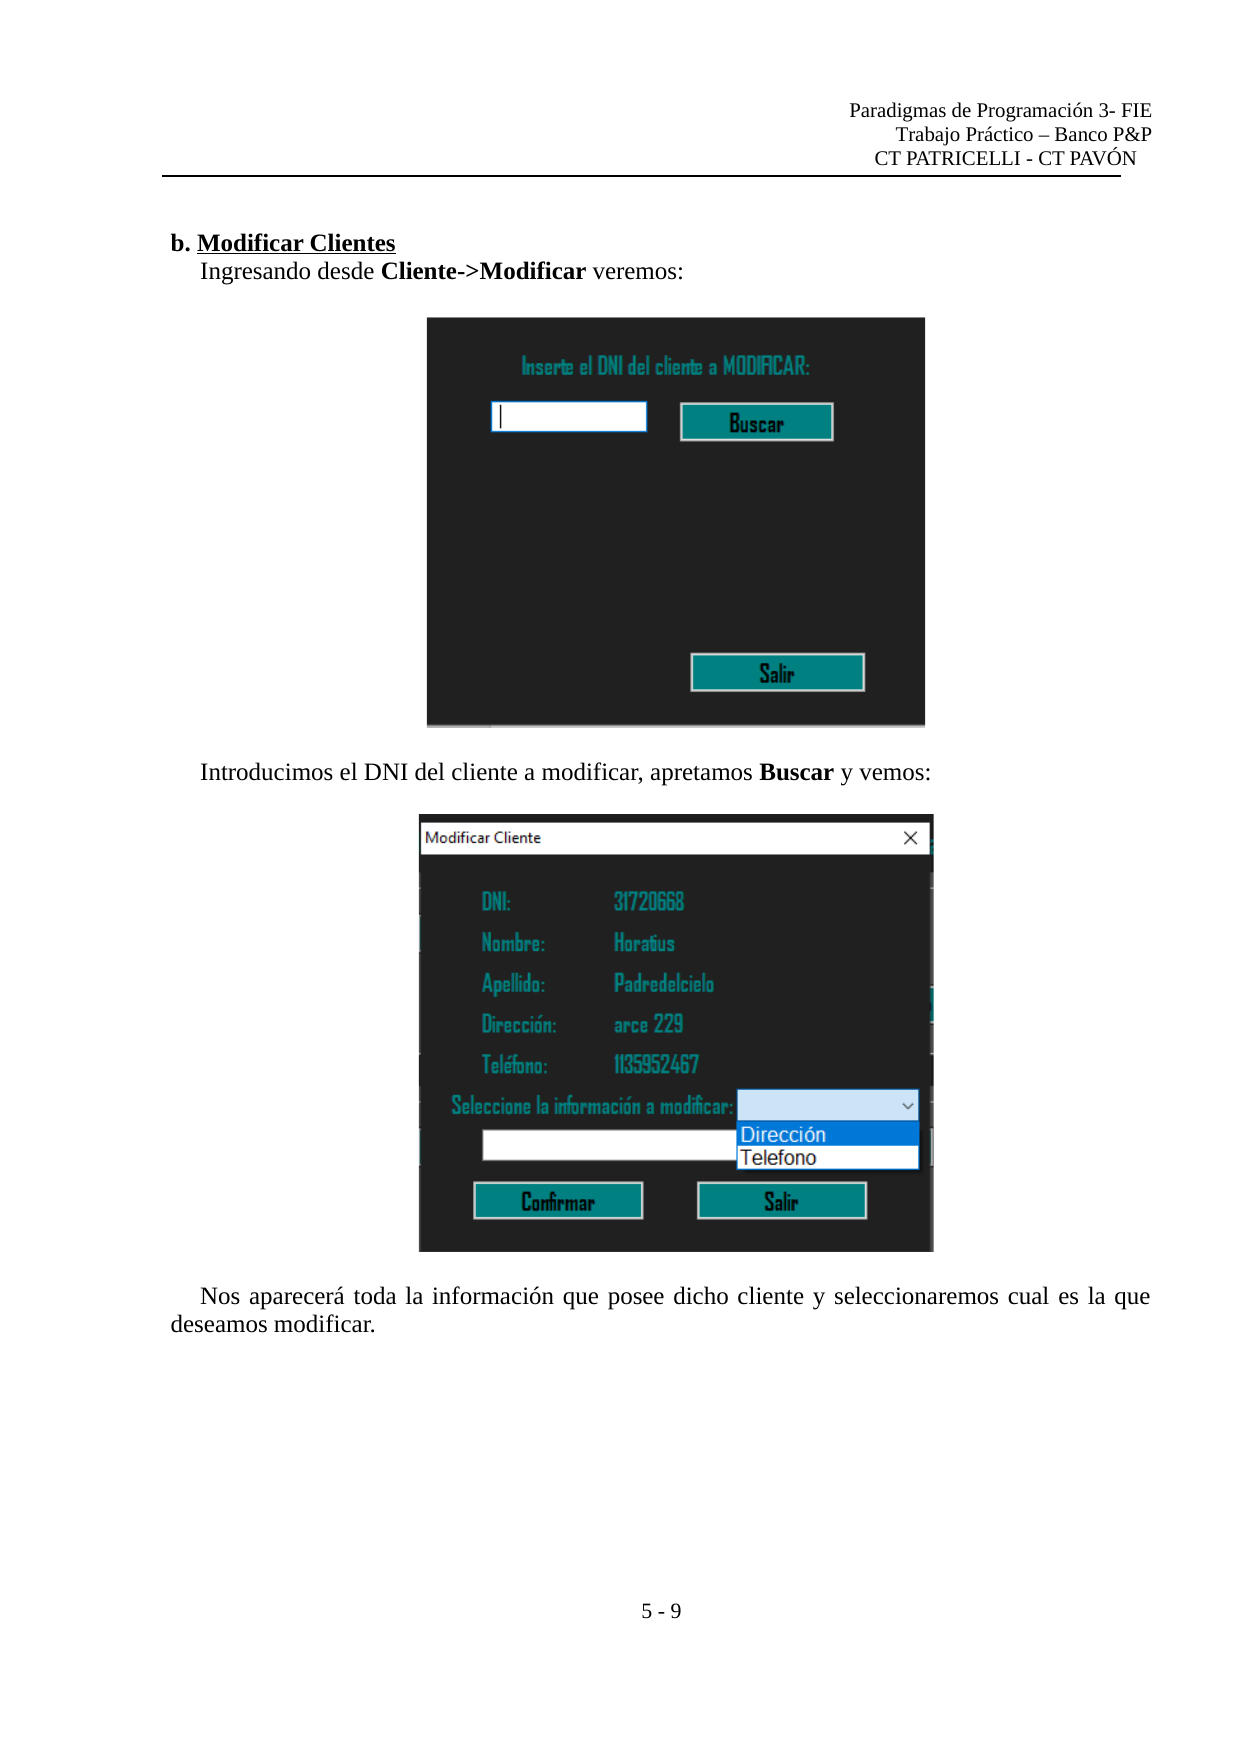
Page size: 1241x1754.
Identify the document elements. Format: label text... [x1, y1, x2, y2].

text b. Modificar Clientes [170, 228, 1152, 256]
picture [418, 814, 934, 1252]
text Ingresando desde Cliente->Modificar veremos: [170, 256, 1152, 285]
text Nos aparecerá toda la información que posee dicho cliente y seleccionaremos cual es la que deseamos modificar. [170, 1281, 1152, 1338]
picture [426, 313, 670, 728]
text Introducimos el DNI del cliente a modificar, apretamos Buscar y vemos: [170, 757, 1152, 785]
